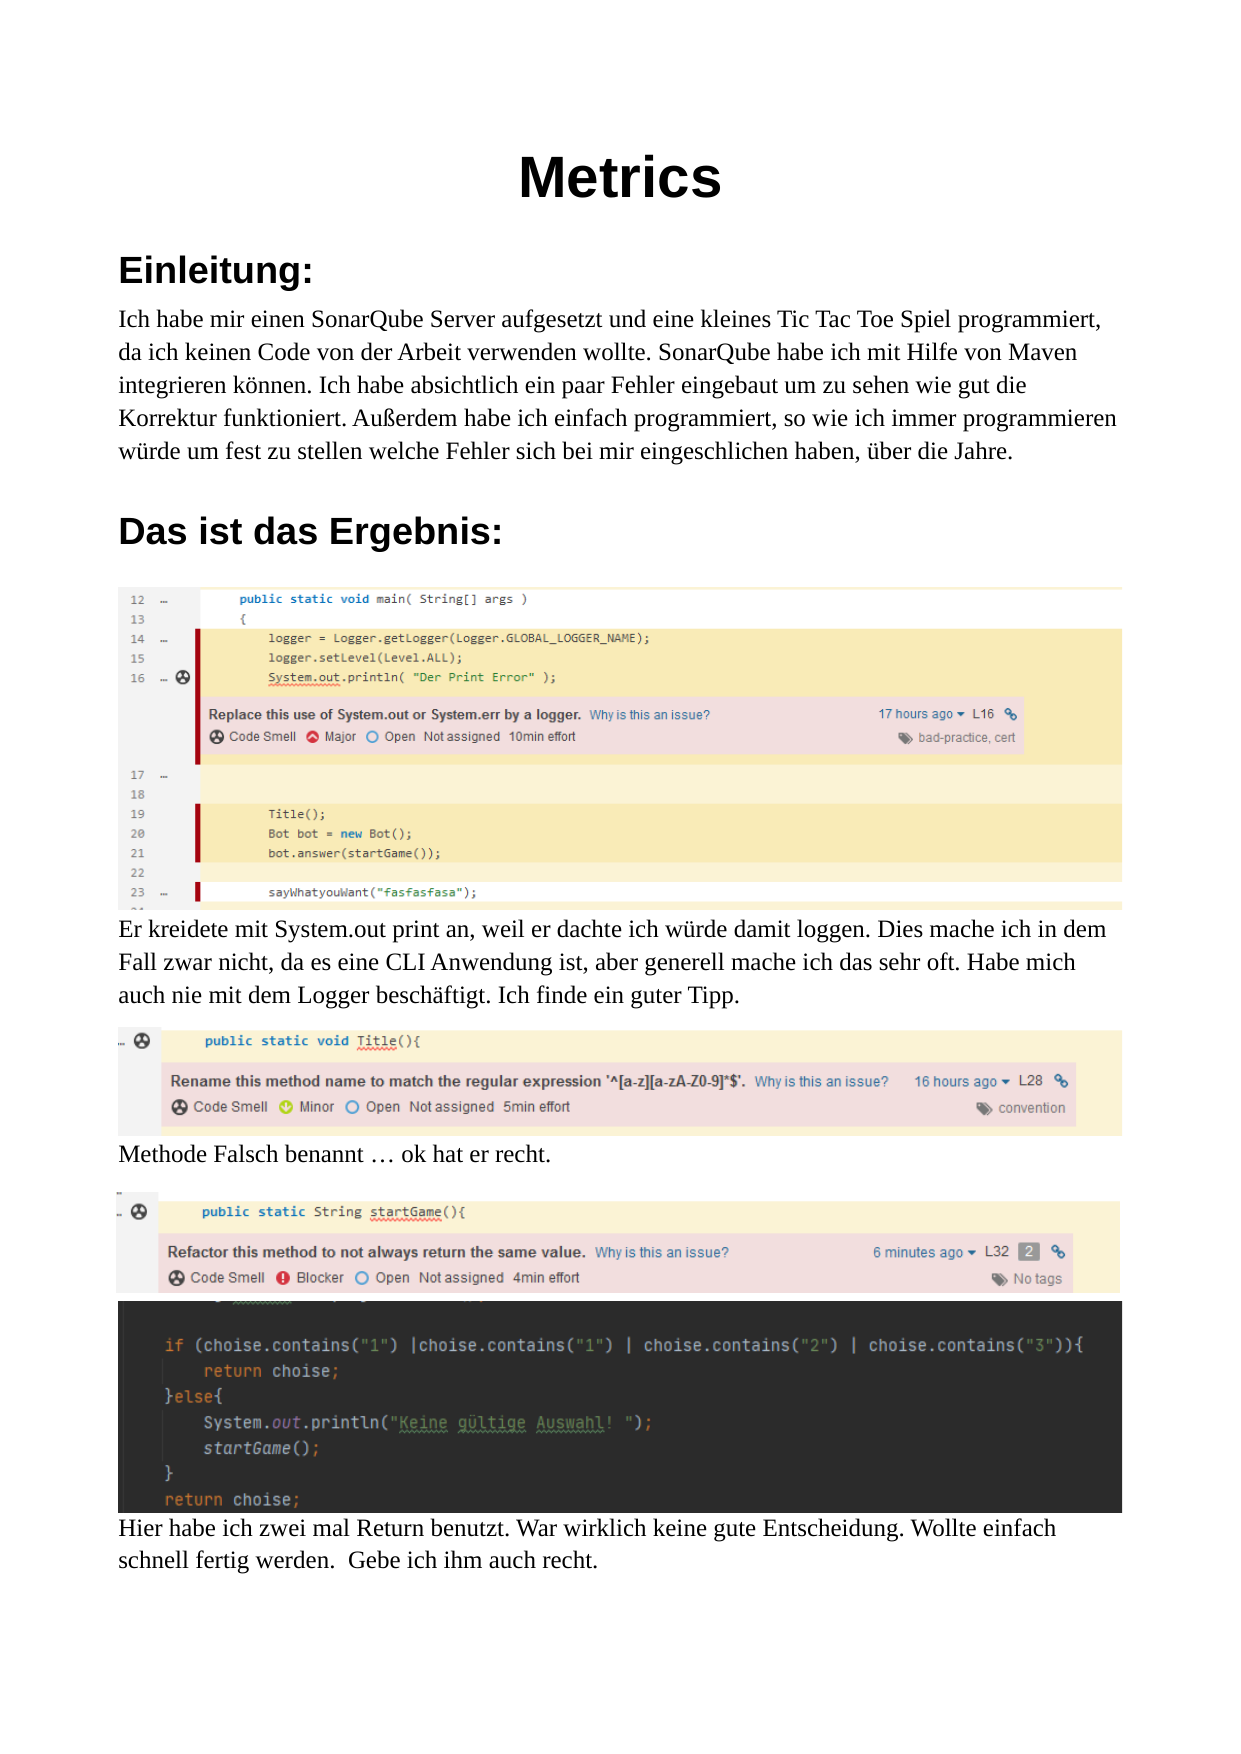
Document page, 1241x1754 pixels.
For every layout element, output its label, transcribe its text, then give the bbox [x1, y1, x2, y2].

text Ich habe mir einen SonarQube Server aufgesetzt und eine kleines Tic Tac Toe Spiel programmiert, da ich keinen Code von der Arbeit verwenden wollte. SonarQube habe ich mit Hilfe von Maven integrieren können. Ich habe absichtlich ein paar Fehler eingebaut um zu sehen wie gut die Korrektur funktioniert. Außerdem habe ich einfach programmiert, so wie ich immer programmieren würde um fest zu stellen welche Fehler sich bei mir eingeschlichen haben, über die Jahre. [118, 304, 1122, 465]
picture [118, 587, 1123, 910]
text Methode Falsch benannt … ok hat er recht. [118, 1136, 1122, 1168]
picture [118, 1027, 1123, 1136]
picture [116, 1192, 1120, 1293]
subtitle Das ist das Ergebnis: [118, 508, 1122, 552]
text [118, 1187, 1122, 1301]
text Er kreidete mit System.out print an, weil er dachte ich würde damit loggen. Dies mache ich in dem Fall zwar nicht, da es eine CLI Anwendung ist, aber generell mache ich das sehr oft. Habe mich auch nie mit dem Logger beschäftigt. Ich finde ein guter Tipp. [118, 910, 1122, 1009]
text Hier habe ich zwei mal Return benutzt. War wirklich keine gute Entscheidung. Wollte einfach schnell fertig werden. Gebe ich ihm auch recht. [118, 1513, 1122, 1574]
title Metrics [118, 143, 1122, 210]
subtitle Einleitung: [118, 248, 1122, 291]
text [118, 565, 1122, 587]
picture [118, 1301, 1123, 1513]
